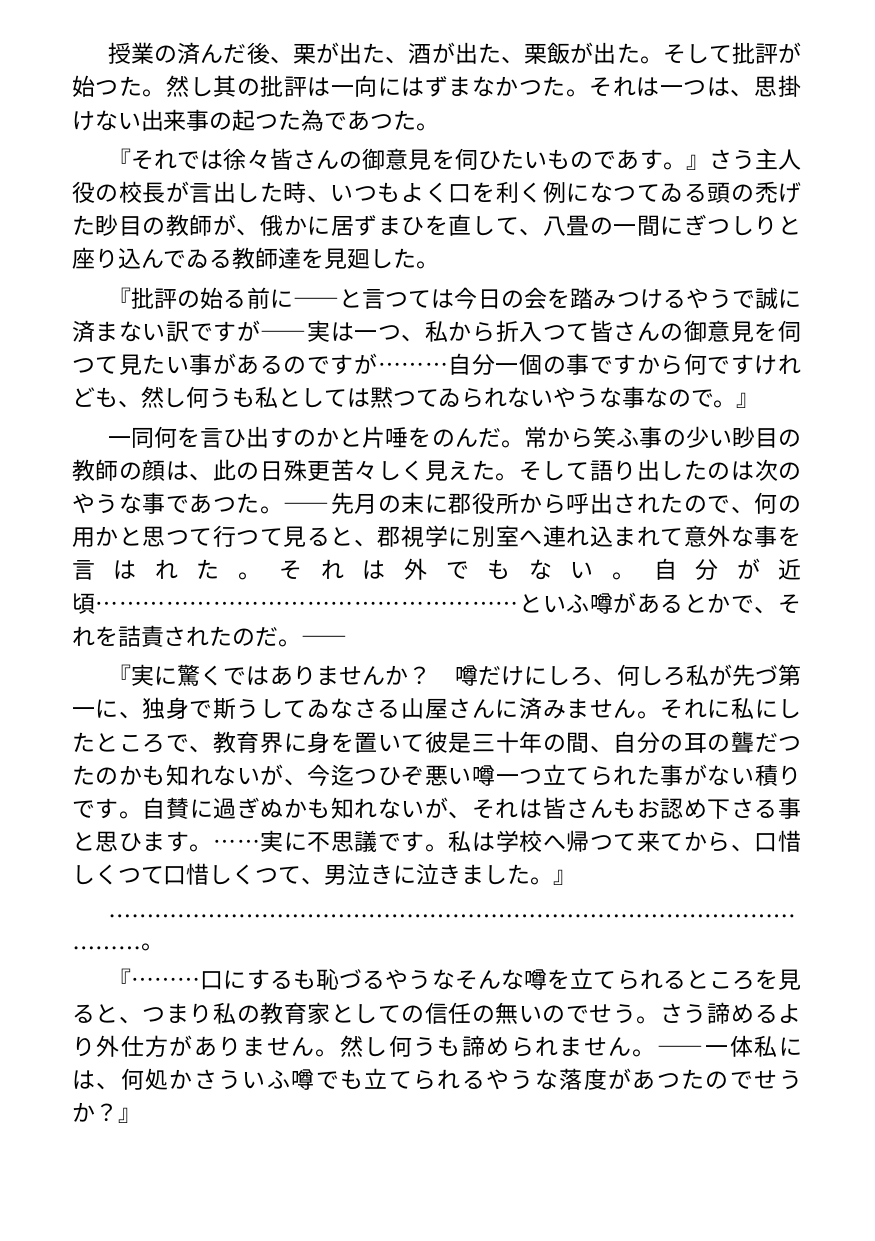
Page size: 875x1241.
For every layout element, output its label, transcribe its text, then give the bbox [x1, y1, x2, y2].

text 授業の済んだ後、栗が出た、酒が出た、栗飯が出た。そして批評が始つた。然し其の批評は一向にはずまなかつた。それは一つは、思掛けない出来事の起つた為であつた。 [72, 36, 802, 136]
text 『それでは徐々皆さんの御意見を伺ひたいものであす。』さう主人役の校長が言出した時、いつもよく口を利く例になつてゐる頭の禿げた眇目の教師が、俄かに居ずまひを直して、八畳の一間にぎつしりと座り込んでゐる教師達を見廻した。 [72, 142, 802, 274]
text ………………………………………………………………………………………。 [72, 896, 802, 956]
text 一同何を言ひ出すのかと片唾をのんだ。常から笑ふ事の少い眇目の教師の顔は、此の日殊更苦々しく見えた。そして語り出したのは次のやうな事であつた。――先月の末に郡役所から呼出されたので、何の用かと思つて行つて見ると、郡視学に別室へ連れ込まれて意外な事を言はれた。それは外でもない。自分が近頃………………………………………………といふ噂があるとかで、それを詰責されたのだ。―― [72, 419, 802, 652]
text 『実に驚くではありませんか？ 噂だけにしろ、何しろ私が先づ第一に、独身で斯うしてゐなさる山屋さんに済みません。それに私にしたところで、教育界に身を置いて彼是三十年の間、自分の耳の聾だつたのかも知れないが、今迄つひぞ悪い噂一つ立てられた事がない積りです。自賛に過ぎぬかも知れないが、それは皆さんもお認め下さる事と思ひます。……実に不思議です。私は学校へ帰つて来てから、口惜しくつて口惜しくつて、男泣きに泣きました。』 [72, 658, 802, 891]
text 『批評の始る前に――と言つては今日の会を踏みつけるやうで誠に済まない訳ですが――実は一つ、私から折入つて皆さんの御意見を伺つて見たい事があるのですが………自分一個の事ですから何ですけれども、然し何うも私としては黙つてゐられないやうな事なので。』 [72, 281, 802, 413]
text 『………口にするも恥づるやうなそんな噂を立てられるところを見ると、つまり私の教育家としての信任の無いのでせう。さう諦めるより外仕方がありません。然し何うも諦められません。――一体私には、何処かさういふ噂でも立てられるやうな落度があつたのでせうか？』 [72, 962, 802, 1128]
